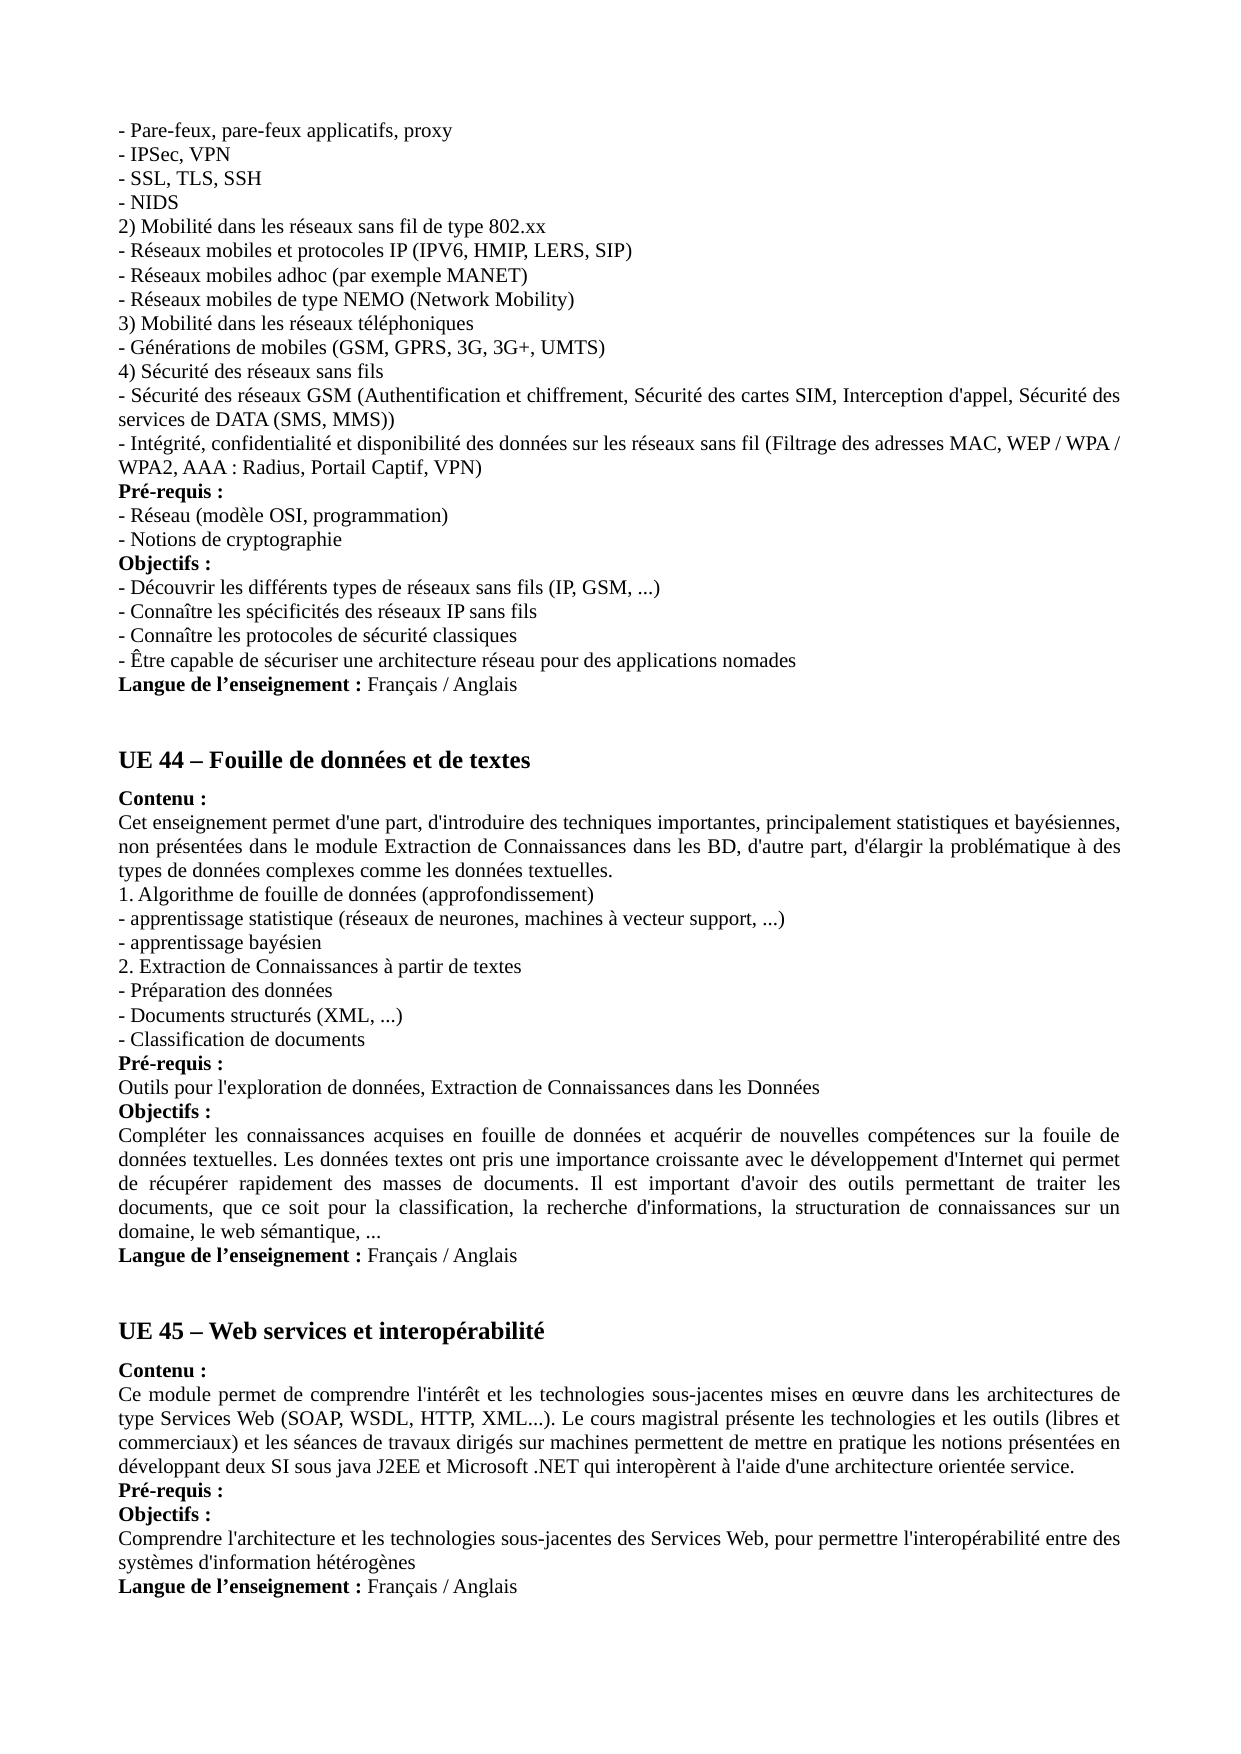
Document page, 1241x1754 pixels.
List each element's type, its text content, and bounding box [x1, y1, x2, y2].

text Cet enseignement permet d'une part, d'introduire des techniques importantes, principalement statistiques et bayésiennes, non présentées dans le module Extraction de Connaissances dans les BD, d'autre part, d'élargir la problématique à des types de données complexes comme les données textuelles. [118, 810, 1122, 882]
text Langue de l’enseignement : Français / Anglais [118, 672, 1122, 696]
text Pré-requis : [118, 1051, 1122, 1075]
text - Être capable de sécuriser une architecture réseau pour des applications nomades [118, 647, 1122, 672]
text - Notions de cryptographie [118, 527, 1122, 551]
text - apprentissage bayésien [118, 930, 1122, 954]
text 2. Extraction de Connaissances à partir de textes [118, 954, 1122, 978]
text Objectifs : [118, 551, 1122, 575]
text Pré-requis : [118, 479, 1122, 503]
text - Pare-feux, pare-feux applicatifs, proxy [118, 118, 1122, 142]
text - Réseaux mobiles de type NEMO (Network Mobility) [118, 287, 1122, 311]
text 1. Algorithme de fouille de données (approfondissement) [118, 882, 1122, 906]
text Contenu : [118, 1357, 1122, 1382]
text - Connaître les protocoles de sécurité classiques [118, 623, 1122, 647]
text 3) Mobilité dans les réseaux téléphoniques [118, 311, 1122, 335]
text Langue de l’enseignement : Français / Anglais [118, 1574, 1122, 1598]
text - Réseaux mobiles et protocoles IP (IPV6, HMIP, LERS, SIP) [118, 238, 1122, 262]
text Pré-requis : [118, 1478, 1122, 1502]
text - Intégrité, confidentialité et disponibilité des données sur les réseaux sans fil (Filtrage des adresses MAC, WEP / WPA / WPA2, AAA : Radius, Portail Captif, VPN) [118, 431, 1122, 479]
text Ce module permet de comprendre l'intérêt et les technologies sous-jacentes mises en œuvre dans les architectures de type Services Web (SOAP, WSDL, HTTP, XML...). Le cours magistral présente les technologies et les outils (libres et commerciaux) et les séances de travaux dirigés sur machines permettent de mettre en pratique les notions présentées en développant deux SI sous java J2EE et Microsoft .NET qui interopèrent à l'aide d'une architecture orientée service. [118, 1382, 1122, 1478]
text 4) Sécurité des réseaux sans fils [118, 359, 1122, 383]
text Objectifs : [118, 1099, 1122, 1123]
text Langue de l’enseignement : Français / Anglais [118, 1243, 1122, 1267]
text - Documents structurés (XML, ...) [118, 1002, 1122, 1027]
text - IPSec, VPN [118, 142, 1122, 166]
text - Classification de documents [118, 1027, 1122, 1051]
text Outils pour l'exploration de données, Extraction de Connaissances dans les Données [118, 1075, 1122, 1099]
text - Sécurité des réseaux GSM (Authentification et chiffrement, Sécurité des cartes SIM, Interception d'appel, Sécurité des services de DATA (SMS, MMS)) [118, 383, 1122, 431]
text - Préparation des données [118, 978, 1122, 1002]
text Comprendre l'architecture et les technologies sous-jacentes des Services Web, pour permettre l'interopérabilité entre des systèmes d'information hétérogènes [118, 1526, 1122, 1574]
subtitle UE 45 – Web services et interopérabilité [118, 1316, 1122, 1345]
text - Connaître les spécificités des réseaux IP sans fils [118, 599, 1122, 623]
text - NIDS [118, 190, 1122, 214]
text - Générations de mobiles (GSM, GPRS, 3G, 3G+, UMTS) [118, 335, 1122, 359]
text - apprentissage statistique (réseaux de neurones, machines à vecteur support, ...) [118, 906, 1122, 930]
text - Réseaux mobiles adhoc (par exemple MANET) [118, 262, 1122, 287]
text Objectifs : [118, 1502, 1122, 1526]
subtitle UE 44 – Fouille de données et de textes [118, 745, 1122, 773]
text - Réseau (modèle OSI, programmation) [118, 503, 1122, 527]
text - Découvrir les différents types de réseaux sans fils (IP, GSM, ...) [118, 575, 1122, 599]
text - SSL, TLS, SSH [118, 166, 1122, 190]
text Contenu : [118, 786, 1122, 810]
text 2) Mobilité dans les réseaux sans fil de type 802.xx [118, 214, 1122, 238]
text Compléter les connaissances acquises en fouille de données et acquérir de nouvelles compétences sur la fouile de données textuelles. Les données textes ont pris une importance croissante avec le développement d'Internet qui permet de récupérer rapidement des masses de documents. Il est important d'avoir des outils permettant de traiter les documents, que ce soit pour la classification, la recherche d'informations, la structuration de connaissances sur un domaine, le web sémantique, ... [118, 1123, 1122, 1243]
